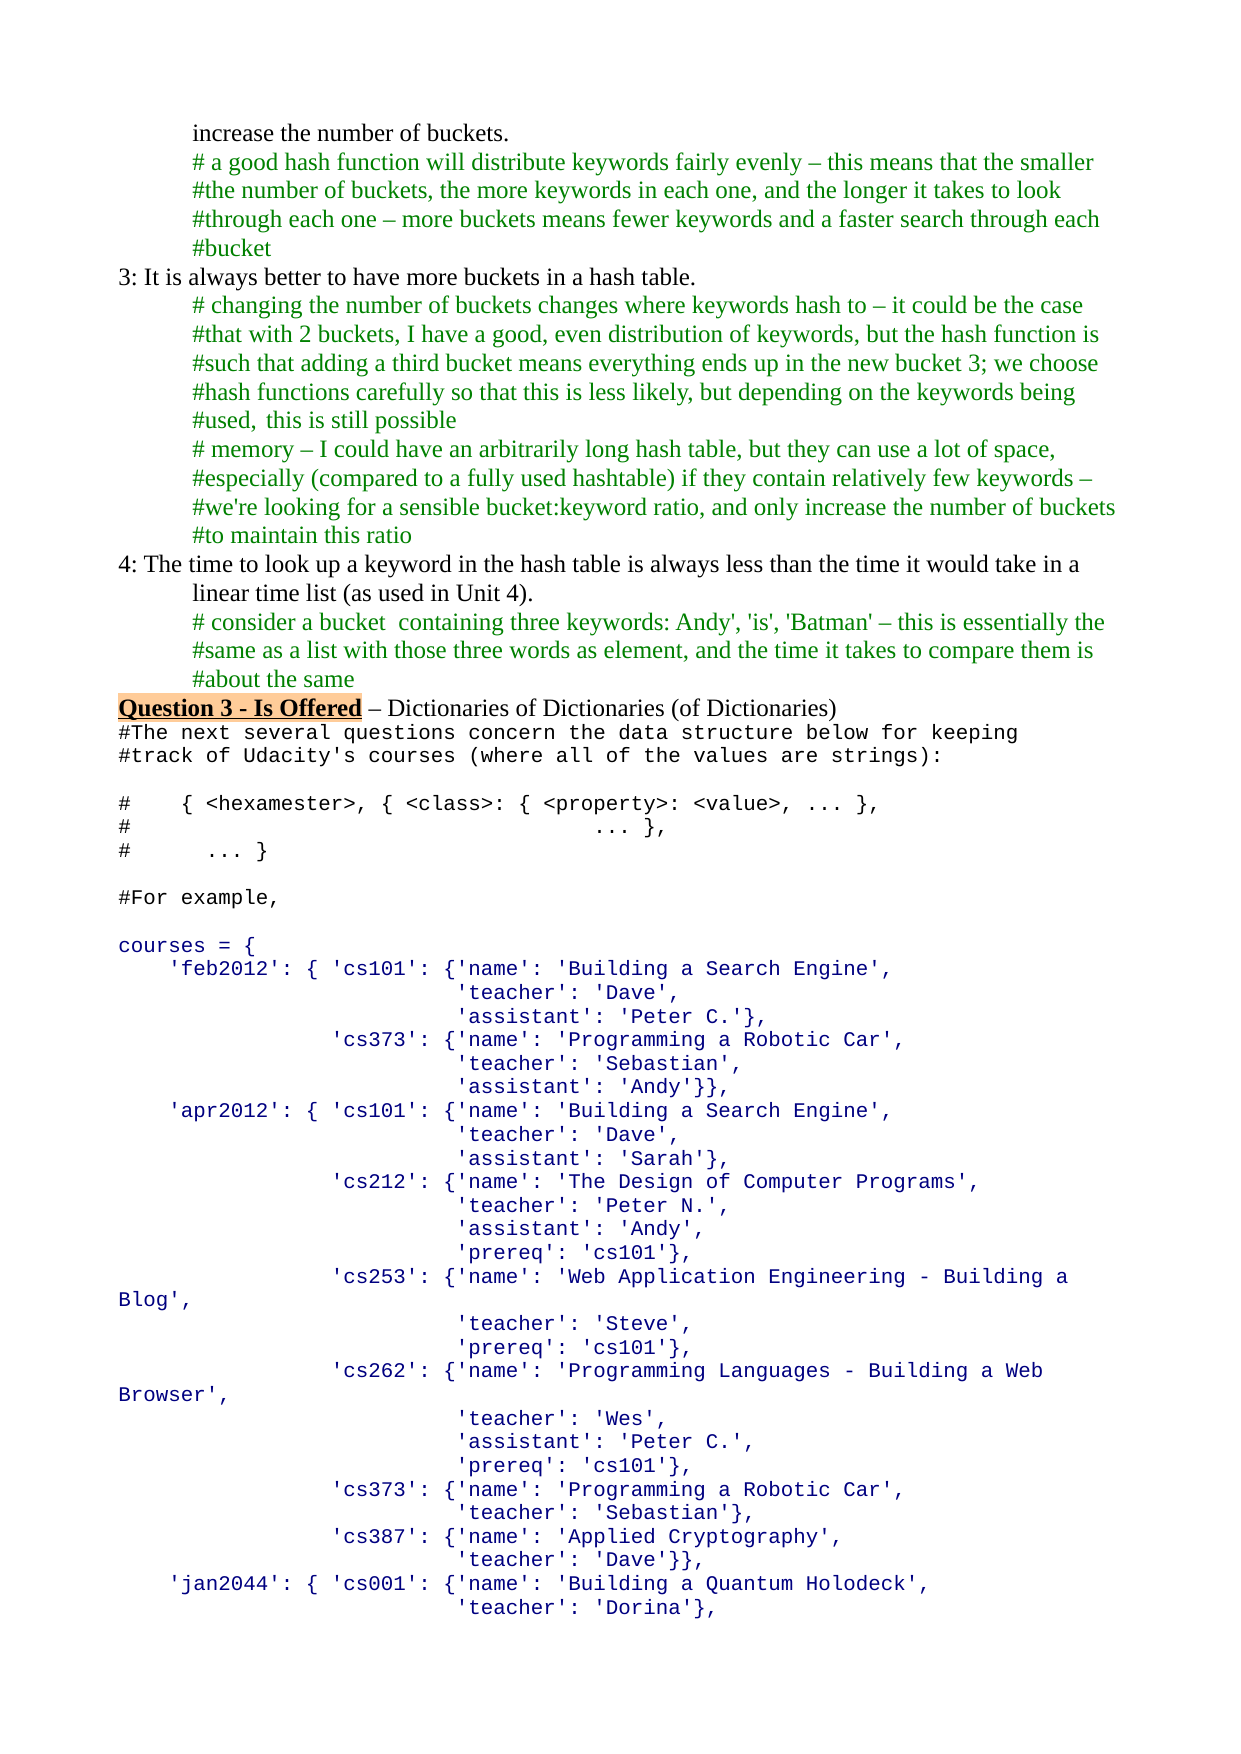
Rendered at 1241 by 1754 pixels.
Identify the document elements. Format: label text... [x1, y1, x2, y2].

text 'assistant': 'Peter C.'}, [118, 1006, 1122, 1029]
text #For example, [118, 887, 1122, 911]
text 'assistant': 'Andy'}}, [118, 1077, 1122, 1100]
text 'cs262': {'name': 'Programming Languages - Building a Web Browser', [118, 1360, 1122, 1408]
text 'cs373': {'name': 'Programming a Robotic Car', [118, 1478, 1122, 1502]
text 'apr2012': { 'cs101': {'name': 'Building a Search Engine', [118, 1100, 1122, 1124]
text 'teacher': 'Peter N.', [118, 1195, 1122, 1218]
text # consider a bucket containing three keywords: Andy', 'is', 'Batman' – this is essentially the #same as a list with those three words as element, and the time it takes to compare them is #about the same [118, 607, 1122, 693]
text 'cs373': {'name': 'Programming a Robotic Car', [118, 1029, 1122, 1053]
text #The next several questions concern the data structure below for keeping [118, 722, 1122, 746]
text #track of Udacity's courses (where all of the values are strings): [118, 746, 1122, 769]
text # memory – I could have an arbitrarily long hash table, but they can use a lot of space, #especially (compared to a fully used hashtable) if they contain relatively few keywords – #we're looking for a sensible bucket:keyword ratio, and only increase the number of buckets #to maintain this ratio [118, 434, 1122, 549]
text 'teacher': 'Dave', [118, 1124, 1122, 1147]
text 'prereq': 'cs101'}, [118, 1455, 1122, 1478]
text 'teacher': 'Dave', [118, 982, 1122, 1006]
text # ... } [118, 840, 1122, 864]
text 'jan2044': { 'cs001': {'name': 'Building a Quantum Holodeck', [118, 1573, 1122, 1597]
text increase the number of buckets. [118, 118, 1122, 147]
text 3: It is always better to have more buckets in a hash table. [118, 262, 1122, 291]
text 'teacher': 'Sebastian', [118, 1053, 1122, 1077]
text 'teacher': 'Steve', [118, 1313, 1122, 1337]
text 'cs387': {'name': 'Applied Cryptography', [118, 1526, 1122, 1549]
text 'cs212': {'name': 'The Design of Computer Programs', [118, 1171, 1122, 1195]
text 'assistant': 'Sarah'}, [118, 1147, 1122, 1171]
text 'assistant': 'Andy', [118, 1218, 1122, 1242]
text # { <hexamester>, { <class>: { <property>: <value>, ... }, [118, 793, 1122, 816]
text 'teacher': 'Sebastian'}, [118, 1502, 1122, 1526]
text 'assistant': 'Peter C.', [118, 1431, 1122, 1455]
text # ... }, [118, 816, 1122, 840]
text 'prereq': 'cs101'}, [118, 1337, 1122, 1360]
text # changing the number of buckets changes where keywords hash to – it could be the case #that with 2 buckets, I have a good, even distribution of keywords, but the hash function is #such that adding a third bucket means everything ends up in the new bucket 3; we choose #hash functions carefully so that this is less likely, but depending on the keywords being #used, this is still possible [118, 291, 1122, 434]
text # a good hash function will distribute keywords fairly evenly – this means that the smaller #the number of buckets, the more keywords in each one, and the longer it takes to look #through each one – more buckets means fewer keywords and a faster search through each #bucket [118, 147, 1122, 262]
text 'teacher': 'Wes', [118, 1408, 1122, 1431]
text 'feb2012': { 'cs101': {'name': 'Building a Search Engine', [118, 958, 1122, 982]
text 'cs253': {'name': 'Web Application Engineering - Building a Blog', [118, 1266, 1122, 1313]
text 'prereq': 'cs101'}, [118, 1242, 1122, 1266]
text 'teacher': 'Dorina'}, [118, 1597, 1122, 1620]
text 4: The time to look up a keyword in the hash table is always less than the time it would take in a linear time list (as used in Unit 4). [118, 549, 1122, 607]
text 'teacher': 'Dave'}}, [118, 1549, 1122, 1573]
text Question 3 - Is Offered – Dictionaries of Dictionaries (of Dictionaries) [118, 693, 1122, 722]
text courses = { [118, 935, 1122, 958]
